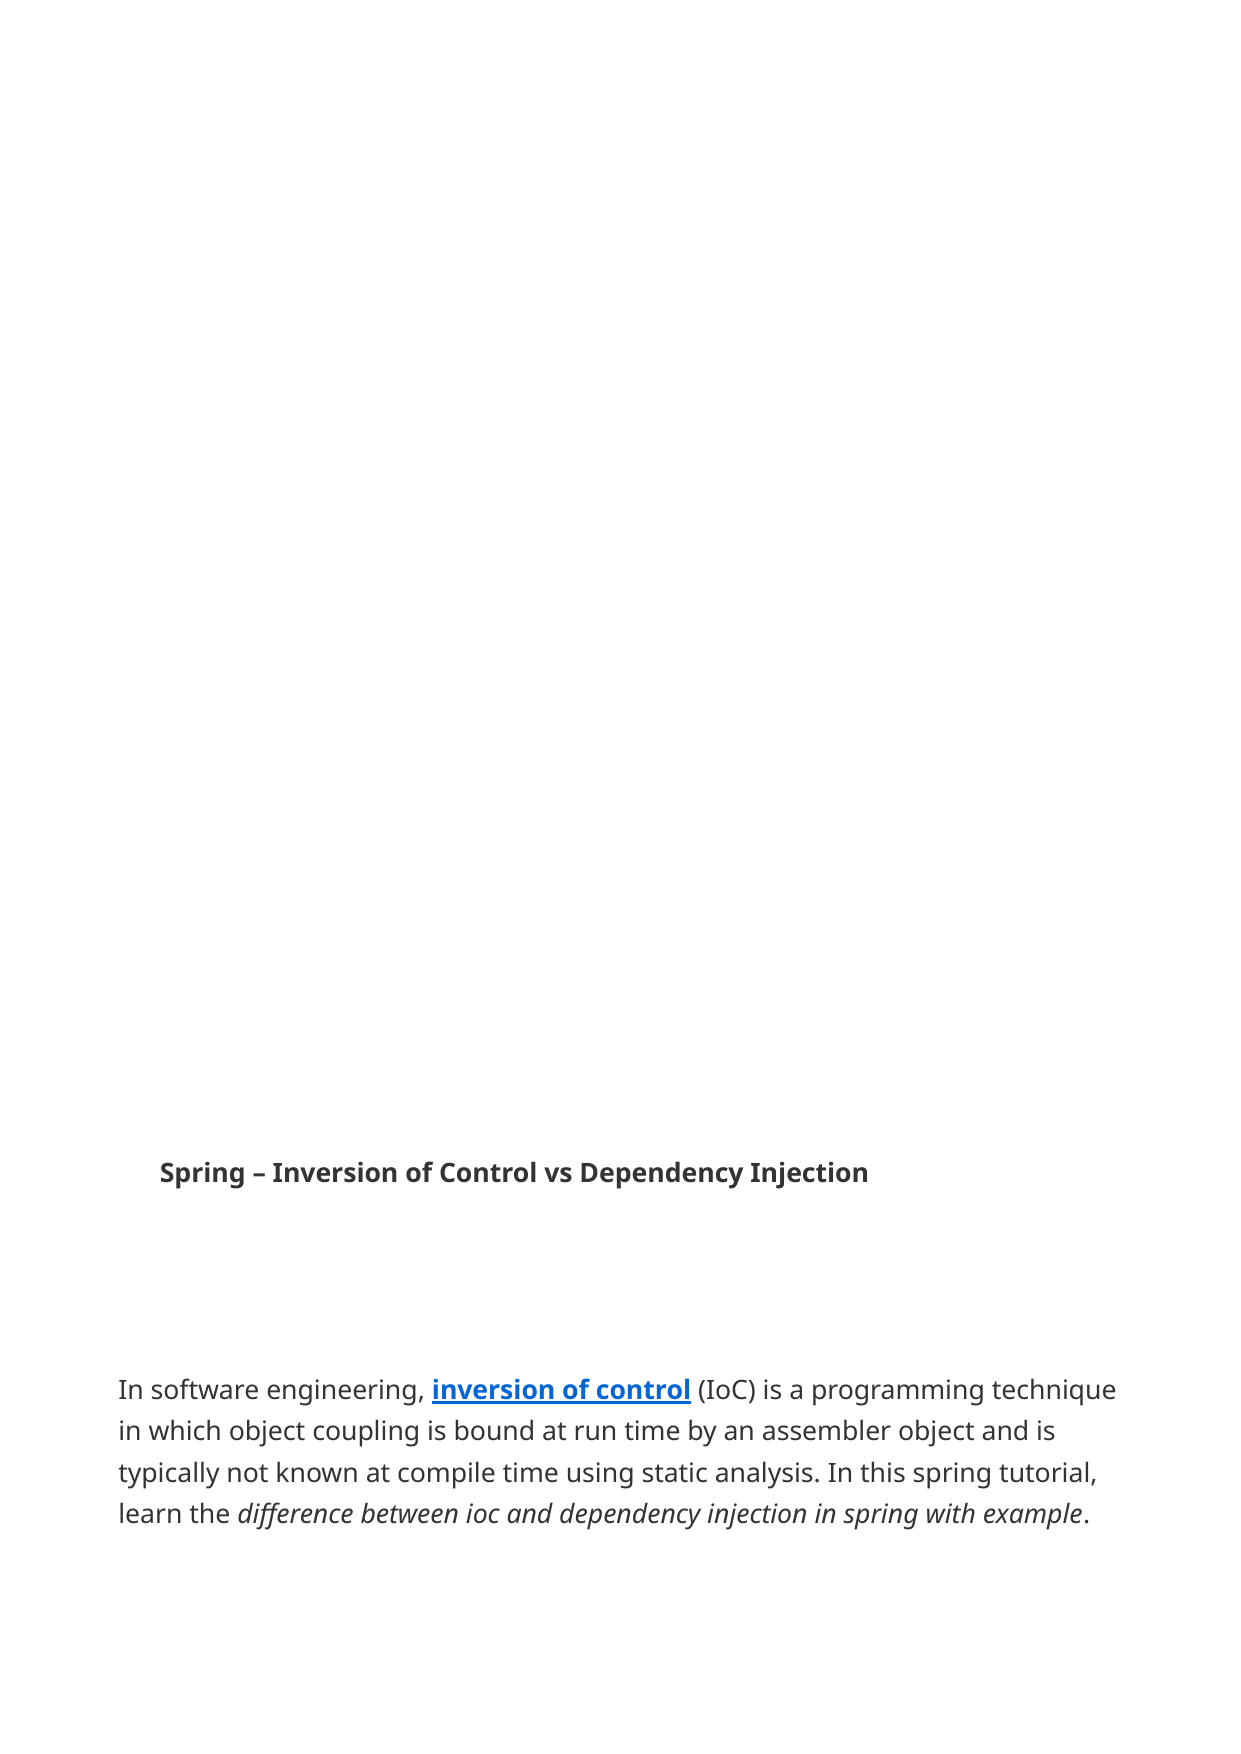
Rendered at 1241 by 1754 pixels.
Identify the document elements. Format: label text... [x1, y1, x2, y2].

subtitle Spring – Inversion of Control vs Dependency Injection [118, 1154, 1122, 1190]
text In software engineering, inversion of control (IoC) is a programming technique in which object coupling is bound at run time by an assembler object and is typically not known at compile time using static analysis. In this spring tutorial, learn the difference between ioc and dependency injection in spring with example. [118, 1371, 1122, 1532]
